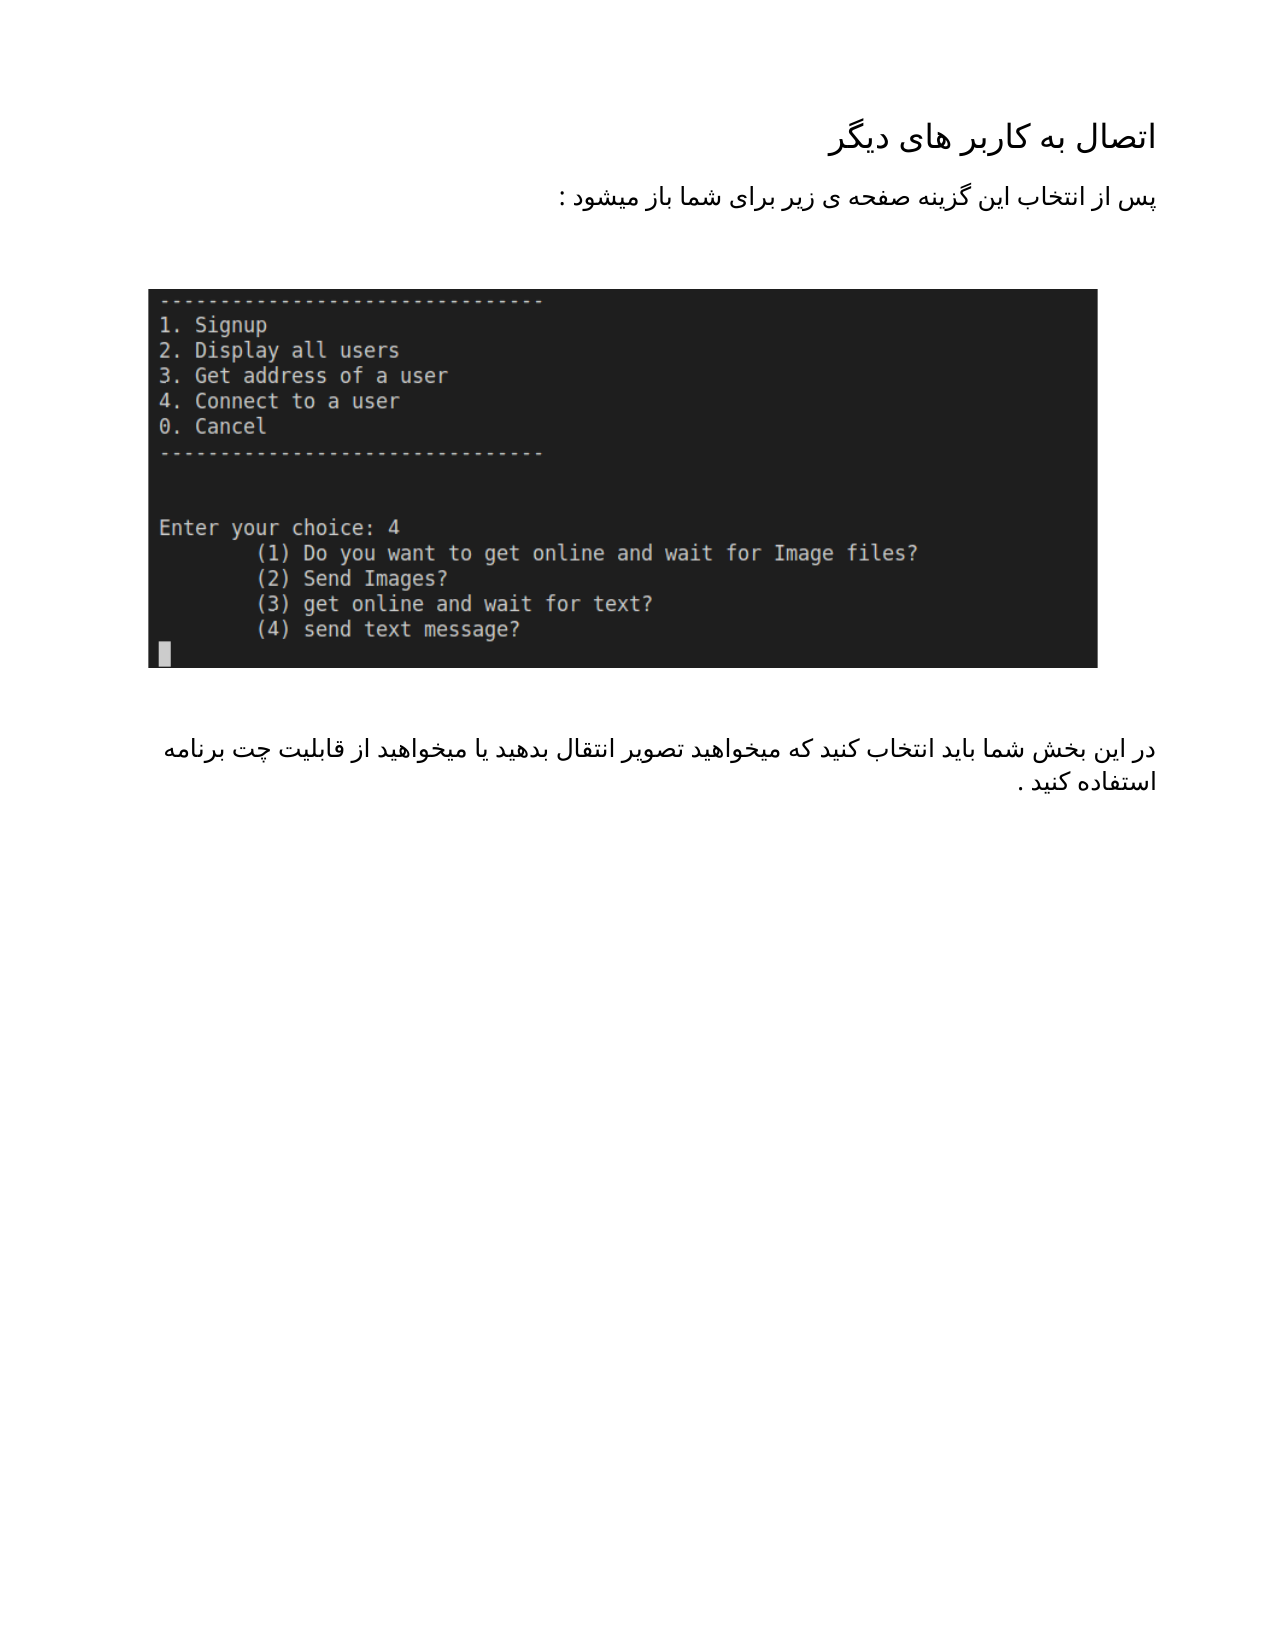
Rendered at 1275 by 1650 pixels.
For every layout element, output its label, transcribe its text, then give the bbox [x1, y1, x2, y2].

picture [148, 289, 1098, 668]
text در این بخش شما باید انتخاب کنید که میخواهید تصویر انتقال بدهید یا میخواهید از قابلیت چت برنامه استفاده کنید . [118, 736, 1157, 801]
text پس از انتخاب این گزینه صفحه ی زیر برای شما باز میشود : [118, 183, 1157, 215]
text اتصال به کاربر های دیگر [118, 118, 1157, 162]
